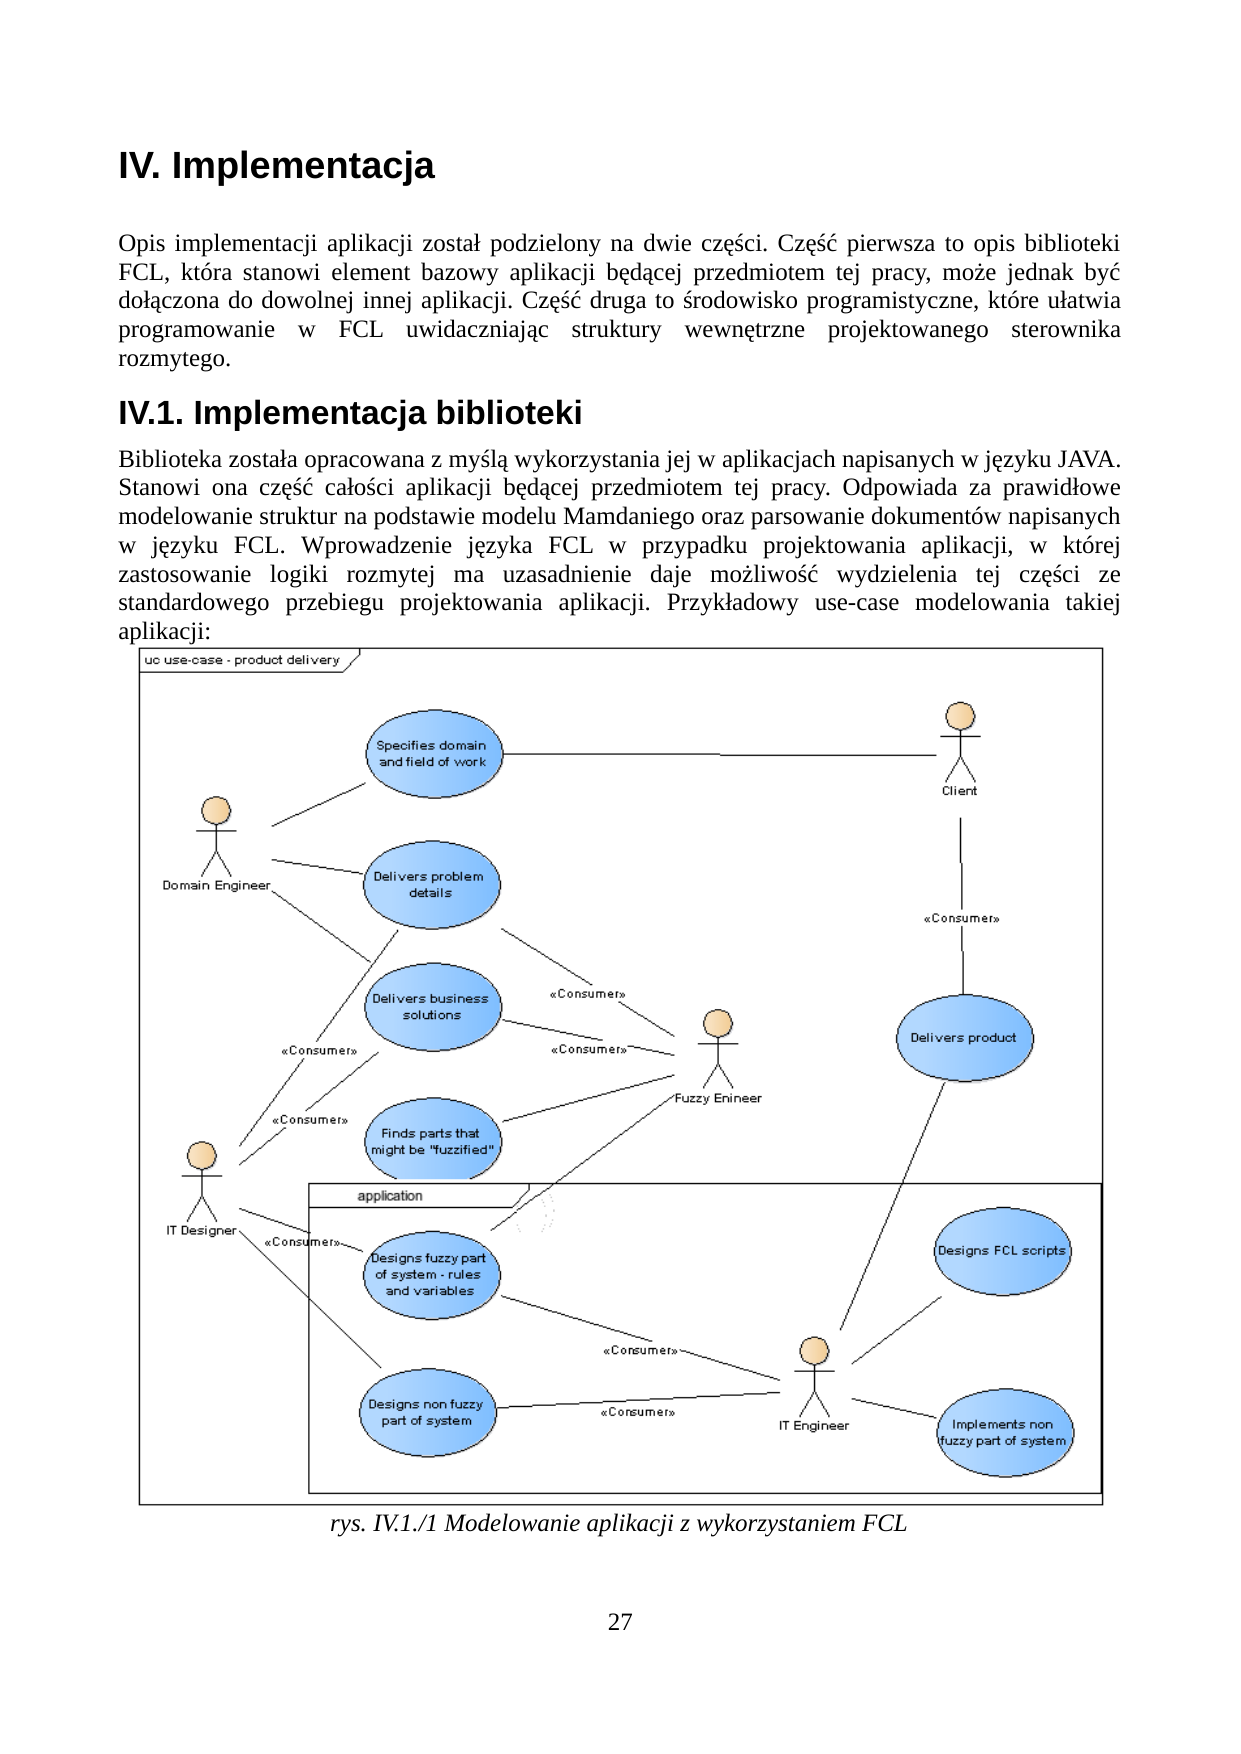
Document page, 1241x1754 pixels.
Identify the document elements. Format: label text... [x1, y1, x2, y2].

picture [135, 645, 1106, 1508]
text Biblioteka została opracowana z myślą wykorzystania jej w aplikacjach napisanych w języku JAVA. Stanowi ona część całości aplikacji będącej przedmiotem tej pracy. Odpowiada za prawidłowe modelowanie struktur na podstawie modelu Mamdaniego oraz parsowanie dokumentów napisanych w języku FCL. Wprowadzenie języka FCL w przypadku projektowania aplikacji, w której zastosowanie logiki rozmytej ma uzasadnienie daje możliwość wydzielenia tej części ze standardowego przebiegu projektowania aplikacji. Przykładowy use-case modelowania takiej aplikacji: [118, 444, 1122, 645]
subtitle Implementacja biblioteki [118, 393, 1122, 431]
text rys. IV.1./1 Modelowanie aplikacji z wykorzystaniem FCL [118, 657, 1122, 1536]
text Opis implementacji aplikacji został podzielony na dwie części. Część pierwsza to opis biblioteki FCL, która stanowi element bazowy aplikacji będącej przedmiotem tej pracy, może jednak być dołączona do dowolnej innej aplikacji. Część druga to środowisko programistyczne, które ułatwia programowanie w FCL uwidaczniając struktury wewnętrzne projektowanego sterownika rozmytego. [118, 228, 1122, 372]
subtitle Implementacja [118, 143, 1122, 187]
